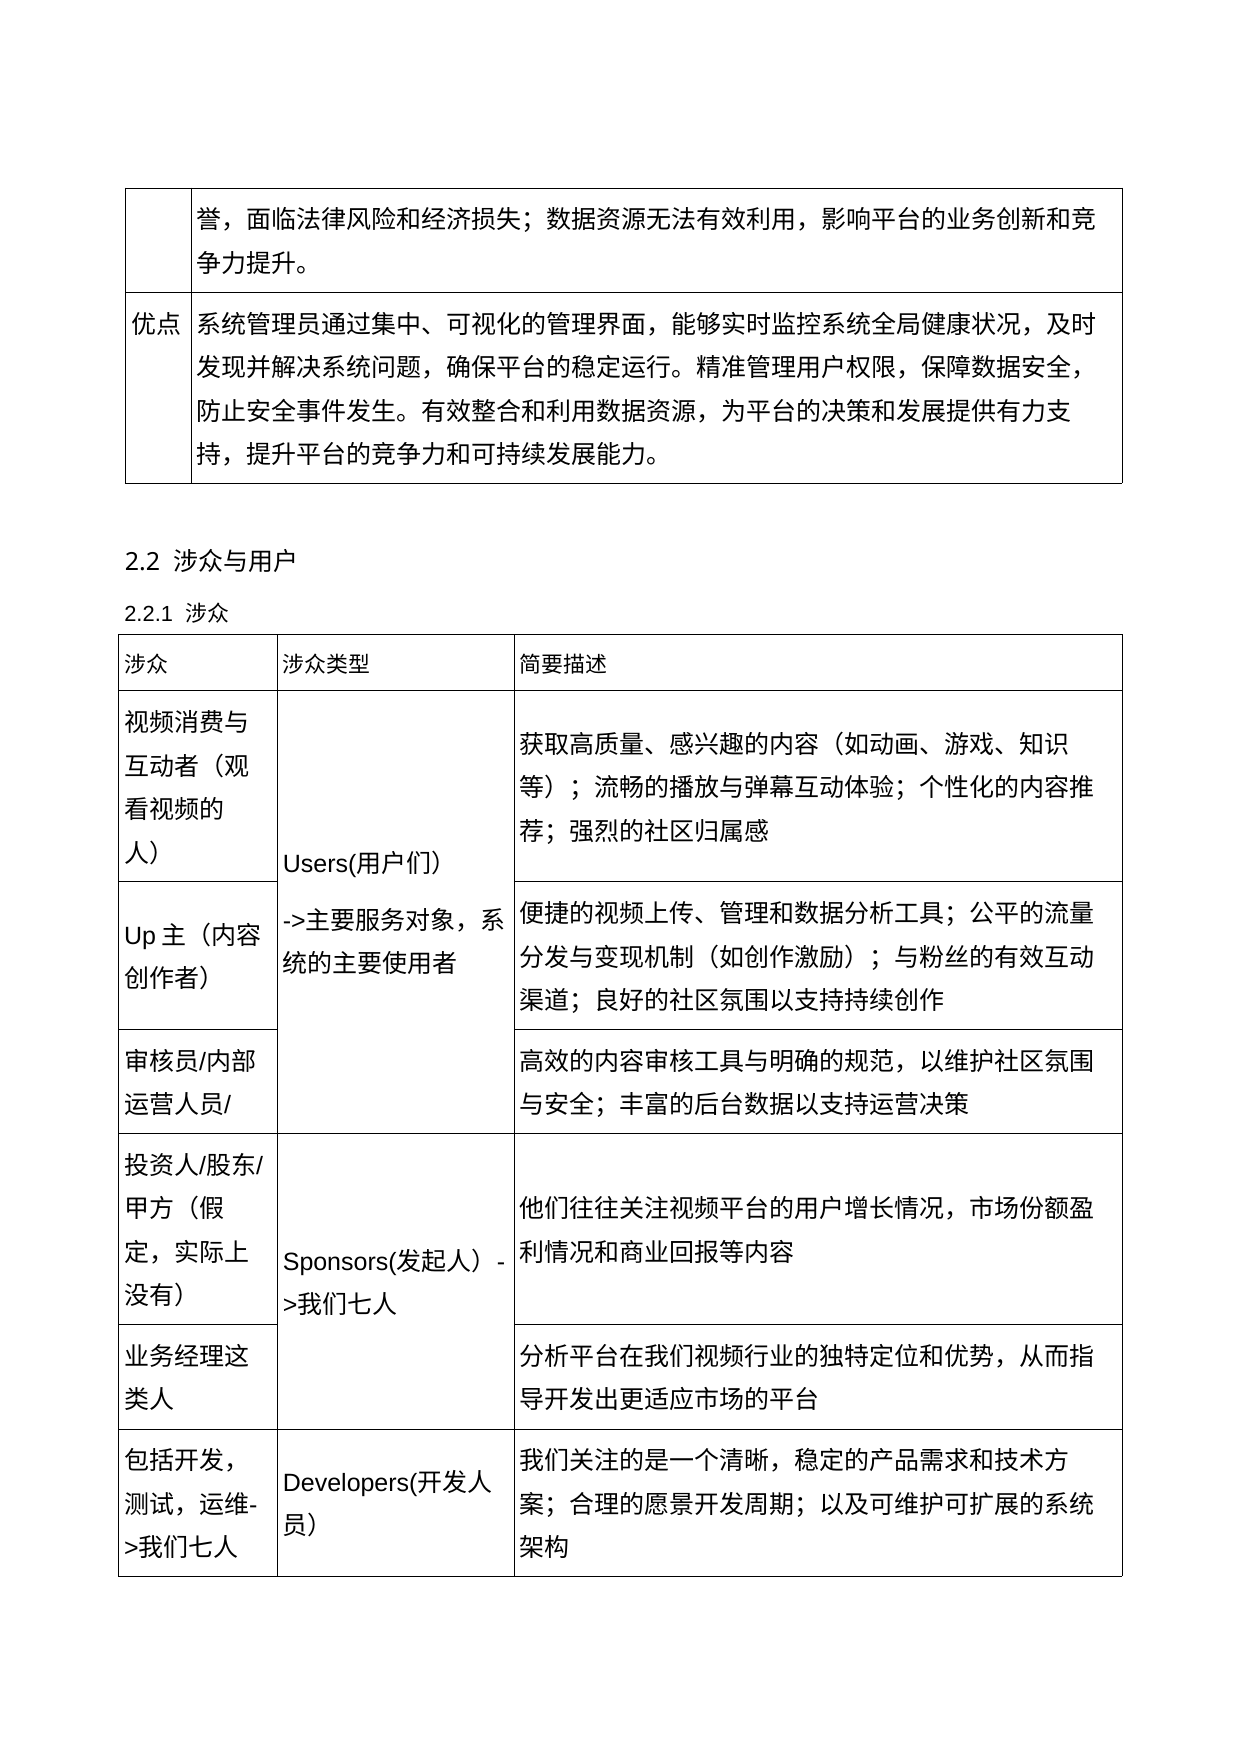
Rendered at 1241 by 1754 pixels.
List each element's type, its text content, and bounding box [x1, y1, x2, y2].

table_cell [126, 189, 191, 292]
table_cell 投资人/股东/甲方（假定，实际上没有） [119, 1134, 277, 1324]
table_cell Up主（内容创作者） [119, 882, 277, 1029]
table_cell 他们往往关注视频平台的用户增长情况，市场份额盈利情况和商业回报等内容 [515, 1134, 1122, 1324]
table_cell 视频消费与互动者（观看视频的人） [119, 691, 277, 881]
table_cell 系统管理员通过集中、可视化的管理界面，能够实时监控系统全局健康状况，及时发现并解决系统问题，确保平台的稳定运行。精准管理用户权限，保障数据安全，防止安全事件发生。有效整合和利用数据资源，为平台的决策和发展提供有力支持，提升平台的竞争力和可持续发展能力。 [192, 293, 1122, 483]
table_cell 包括开发，测试，运维->我们七人 [119, 1430, 277, 1576]
table_cell 誉，面临法律风险和经济损失；数据资源无法有效利用，影响平台的业务创新和竞争力提升。 [192, 189, 1122, 292]
table_header 简要描述 [515, 635, 1122, 690]
subtitle 涉众 [118, 596, 1122, 628]
table_cell Sponsors(发起人）->我们七人 [278, 1134, 514, 1428]
table_cell 我们关注的是一个清晰，稳定的产品需求和技术方案；合理的愿景开发周期；以及可维护可扩展的系统架构 [515, 1430, 1122, 1576]
table_cell Users(用户们） ->主要服务对象，系统的主要使用者 [278, 691, 514, 1133]
table_header 涉众 [119, 635, 277, 690]
subtitle 涉众与用户 [118, 541, 1122, 577]
table_cell Developers(开发人员） [278, 1430, 514, 1576]
table_cell 获取高质量、感兴趣的内容（如动画、游戏、知识等）；流畅的播放与弹幕互动体验；个性化的内容推荐；强烈的社区归属感 [515, 691, 1122, 881]
table_header 涉众类型 [278, 635, 514, 690]
table_cell 业务经理这类人 [119, 1325, 277, 1428]
table_cell 便捷的视频上传、管理和数据分析工具；公平的流量分发与变现机制（如创作激励）；与粉丝的有效互动渠道；良好的社区氛围以支持持续创作 [515, 882, 1122, 1029]
table_cell 分析平台在我们视频行业的独特定位和优势，从而指导开发出更适应市场的平台 [515, 1325, 1122, 1428]
table_cell 审核员/内部运营人员/ [119, 1030, 277, 1133]
table_cell 高效的内容审核工具与明确的规范，以维护社区氛围与安全；丰富的后台数据以支持运营决策 [515, 1030, 1122, 1133]
table_cell 优点 [126, 293, 191, 483]
